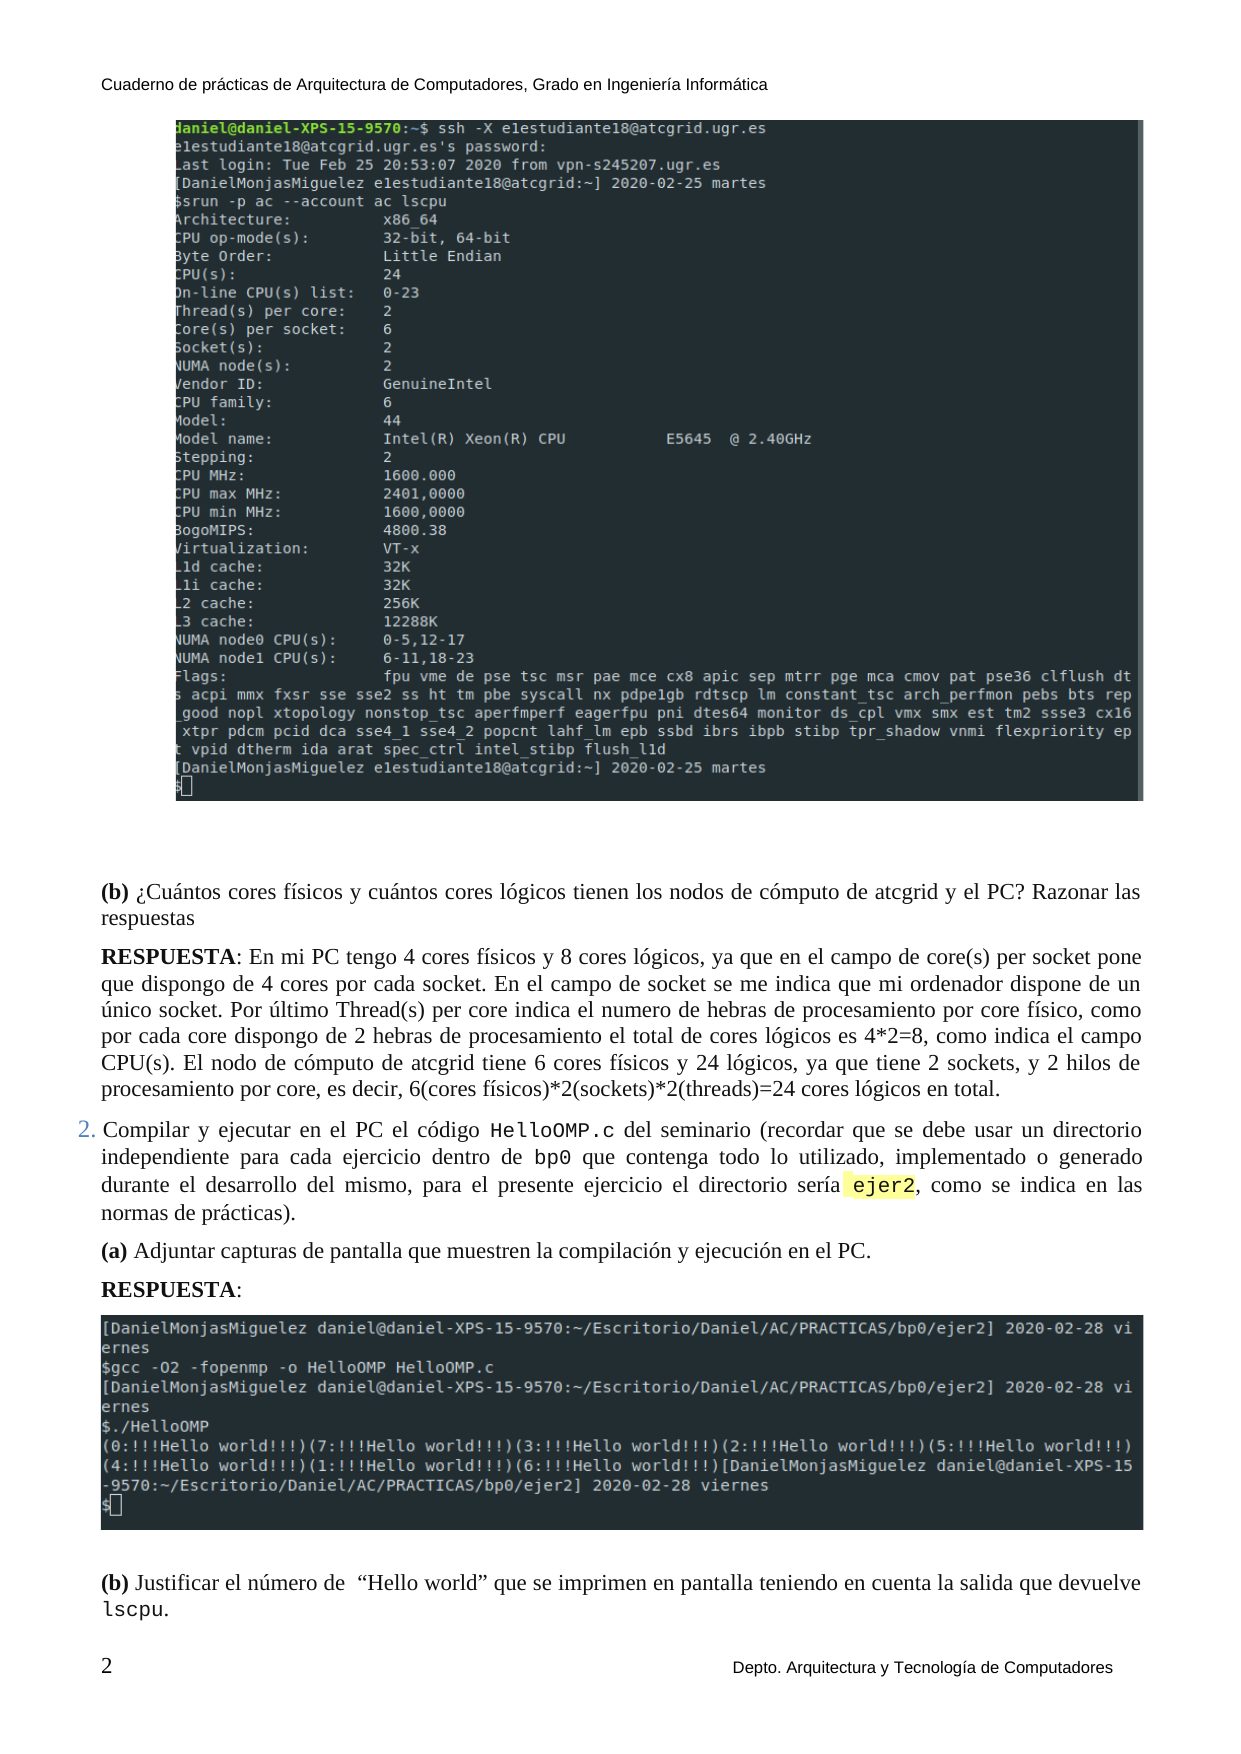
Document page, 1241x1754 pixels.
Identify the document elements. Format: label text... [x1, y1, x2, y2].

text (b) Justificar el número de “Hello world” que se imprimen en pantalla teniendo en cuenta la salida que devuelve lscpu. [101, 1569, 1143, 1623]
text (b) ¿Cuántos cores físicos y cuántos cores lógicos tienen los nodos de cómputo de atcgrid y el PC? Razonar las respuestas [101, 878, 1143, 931]
list Compilar y ejecutar en el PC el código HelloOMP.c del seminario (recordar que se debe usar un directorio independiente para cada ejercicio dentro de bp0 que contenga todo lo utilizado, implementado o generado durante el desarrollo del mismo, para el presente ejercicio el directorio sería ejer2, como se indica en las normas de prácticas). [71, 1114, 1143, 1225]
text (a) Adjuntar capturas de pantalla que muestren la compilación y ejecución en el PC. [101, 1237, 1143, 1264]
picture [175, 120, 1144, 801]
text RESPUESTA: [101, 1276, 1143, 1303]
picture [100, 1315, 1144, 1530]
list RESPUESTA: En mi PC tengo 4 cores físicos y 8 cores lógicos, ya que en el campo de core(s) per socket pone que dispongo de 4 cores por cada socket. En el campo de socket se me indica que mi ordenador dispone de un único socket. Por último Thread(s) per core indica el numero de hebras de procesamiento por core físico, como por cada core dispongo de 2 hebras de procesamiento el total de cores lógicos es 4*2=8, como indica el campo CPU(s). El nodo de cómputo de atcgrid tiene 6 cores físicos y 24 lógicos, ya que tiene 2 sockets, y 2 hilos de procesamiento por core, es decir, 6(cores físicos)*2(sockets)*2(threads)=24 cores lógicos en total. [101, 943, 1143, 1101]
